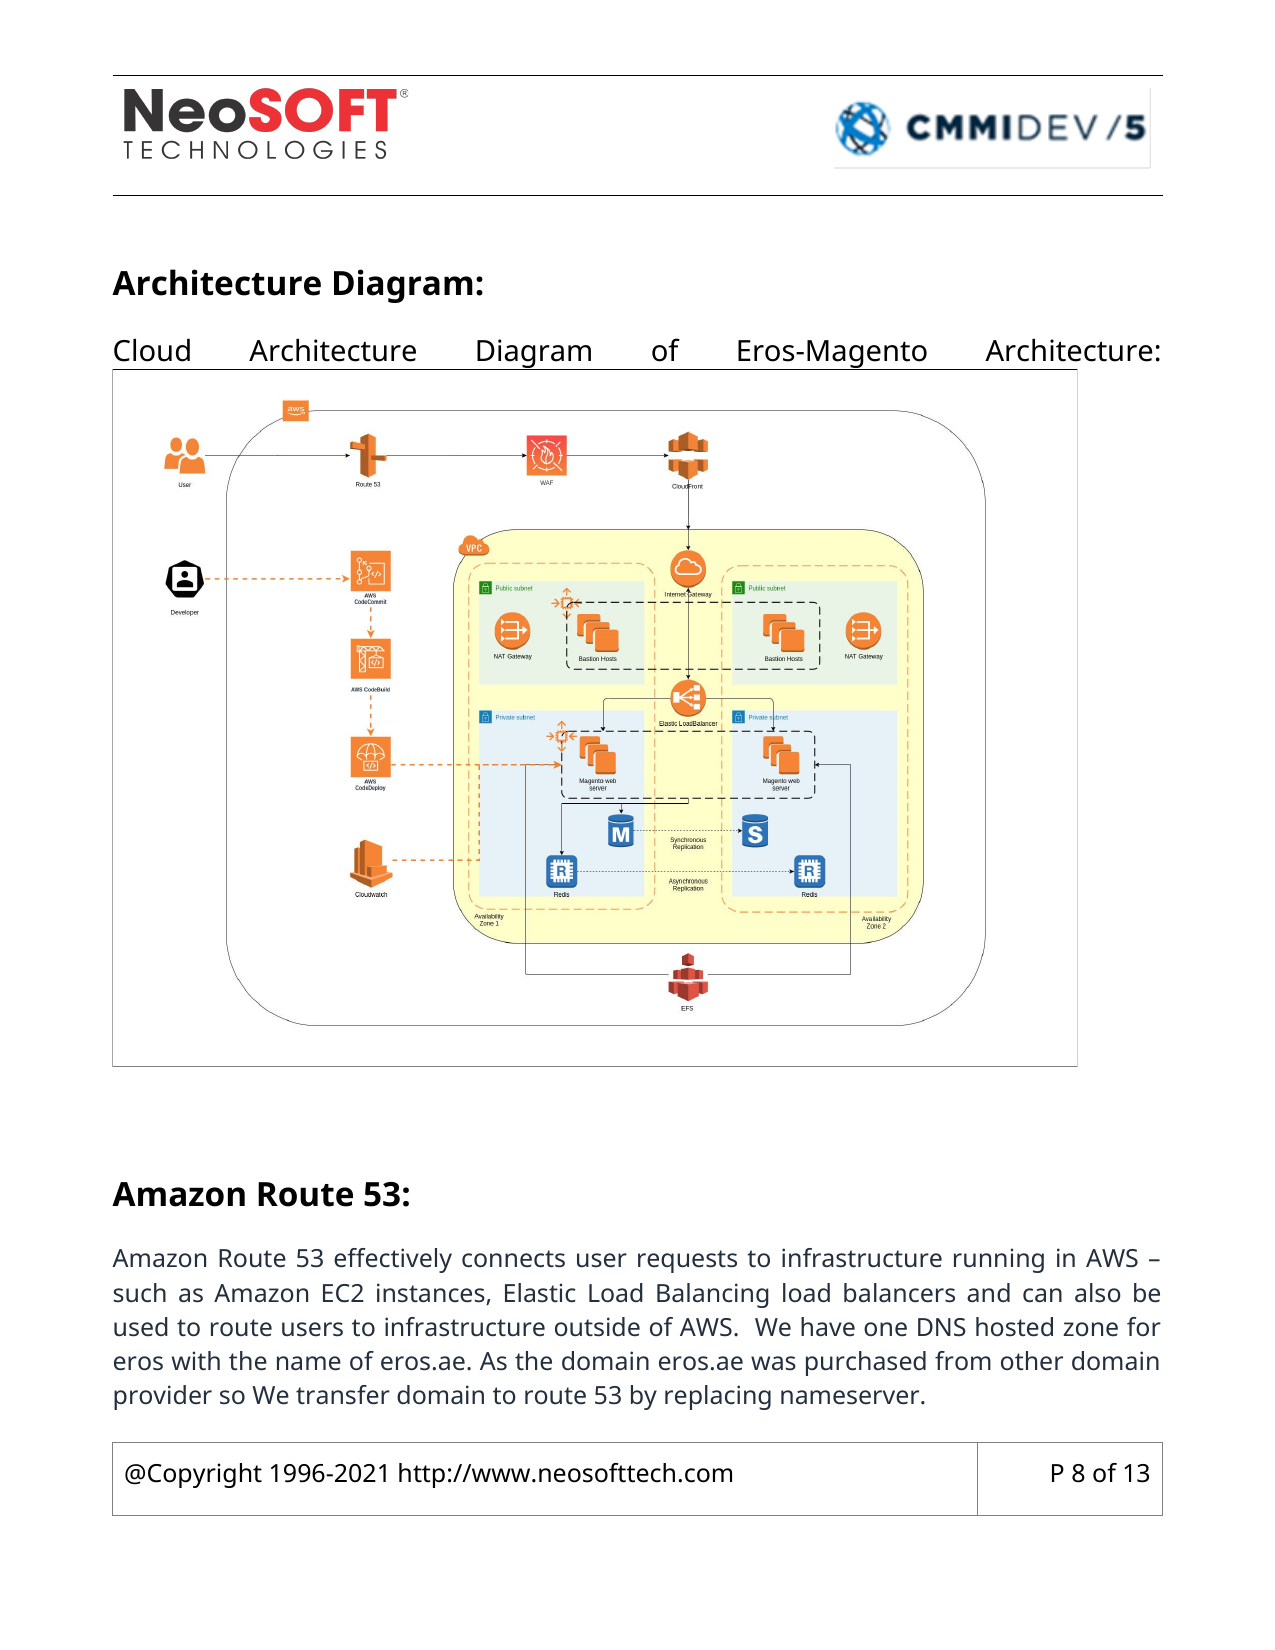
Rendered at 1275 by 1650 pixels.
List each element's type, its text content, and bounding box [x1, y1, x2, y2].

text Cloud Architecture Diagram of Eros-Magento Architecture: [112, 330, 1162, 1066]
subtitle Amazon Route 53: [112, 1166, 1162, 1216]
picture [834, 88, 1152, 170]
text Amazon Route 53 effectively connects user requests to infrastructure running in AWS – such as Amazon EC2 instances, Elastic Load Balancing load balancers and can also be used to route users to infrastructure outside of AWS. We have one DNS hosted zone for eros with the name of eros.ae. As the domain eros.ae was purchased from other domain provider so We transfer domain to route 53 by replacing nameserver. [112, 1241, 1162, 1411]
picture [123, 88, 409, 159]
subtitle Architecture Diagram: [112, 255, 1162, 305]
picture [112, 369, 1078, 1067]
